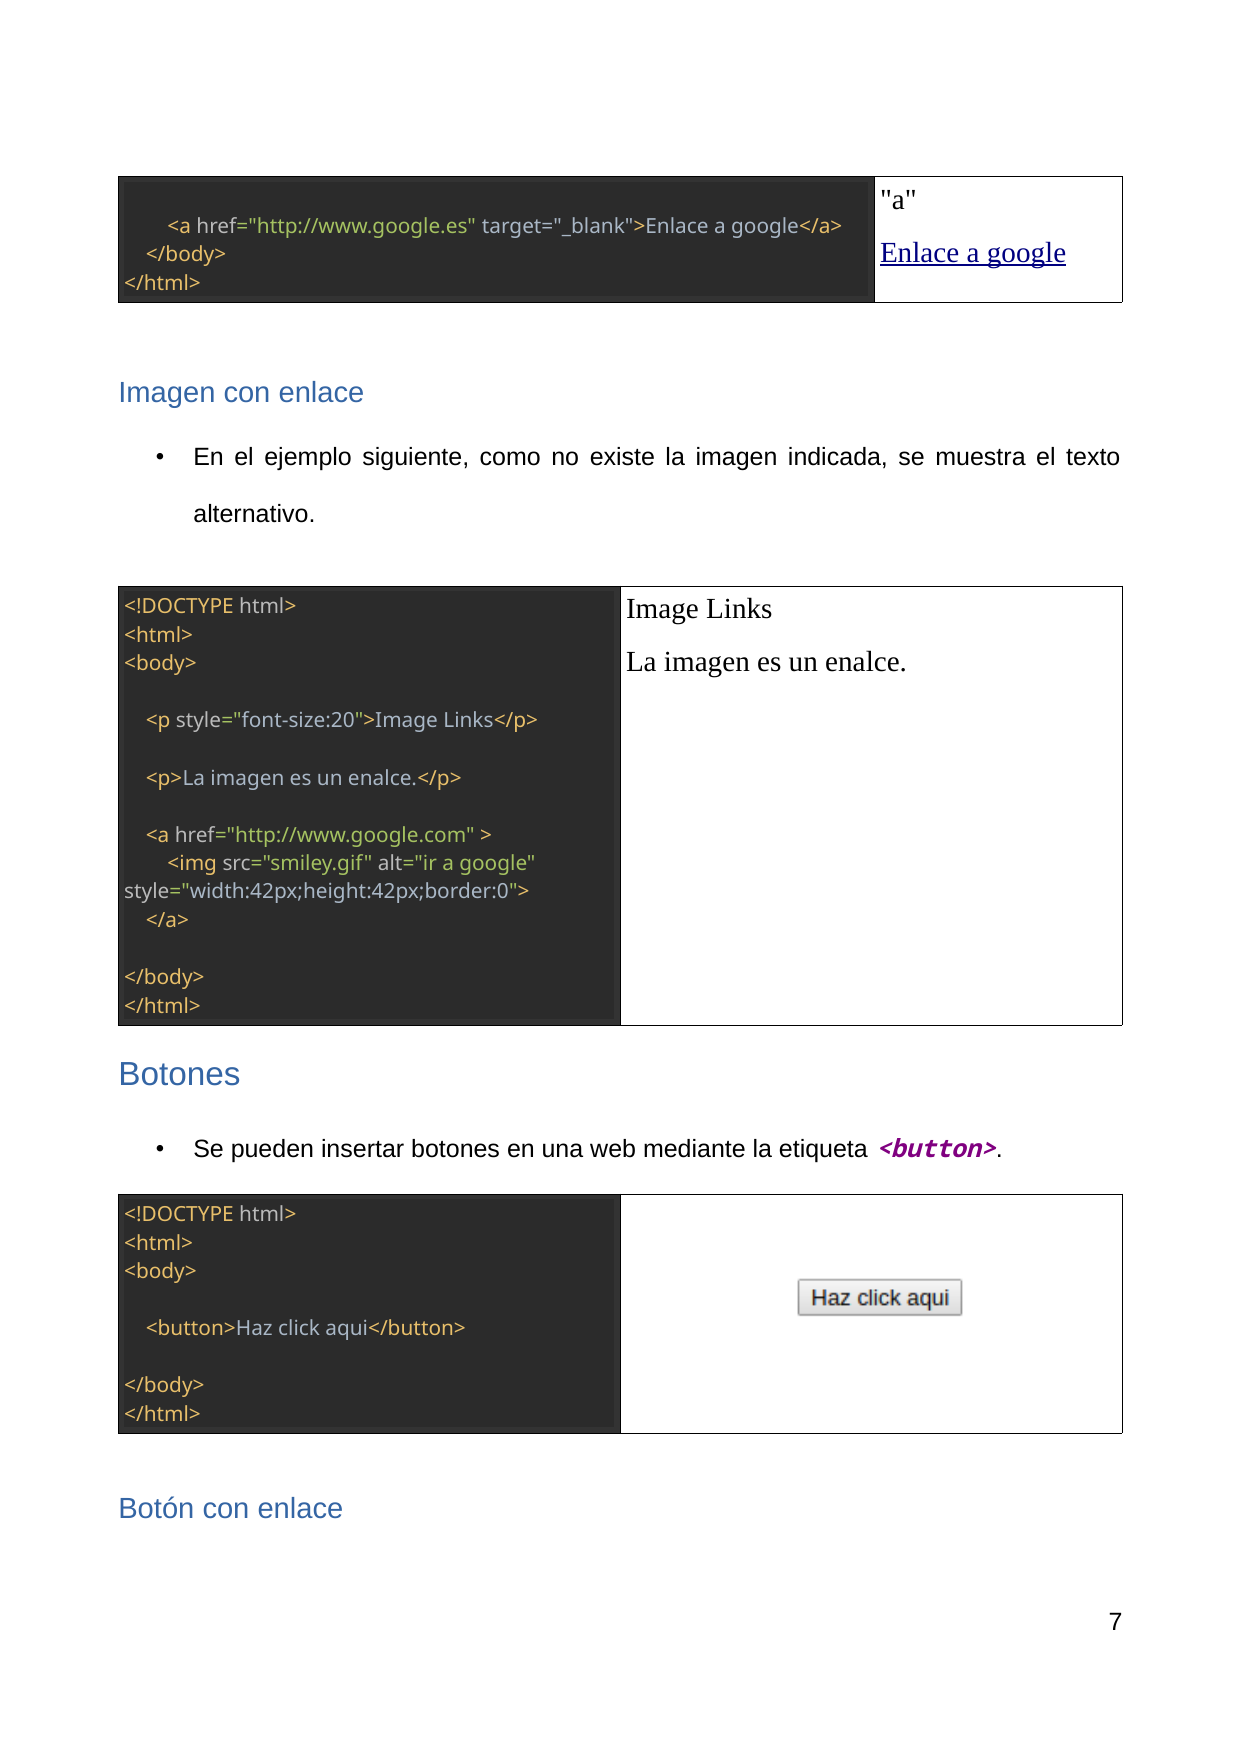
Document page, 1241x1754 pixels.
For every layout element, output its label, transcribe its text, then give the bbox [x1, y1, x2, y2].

text Botones [118, 1054, 1122, 1092]
table_header <a href="http://www.google.es" target="_blank">Enlace a google</a> </body> </html> [119, 177, 874, 302]
list Se pueden insertar botones en una web mediante la etiqueta <button>. [156, 1131, 1122, 1165]
table_header <!DOCTYPE html> <html> <body> <button>Haz click aqui</button> </body> </html> [119, 1195, 620, 1433]
text Botón con enlace [118, 1491, 1122, 1524]
list En el ejemplo siguiente, como no existe la imagen indicada, se muestra el texto alternativo. [156, 442, 1122, 528]
text Imagen con enlace [118, 374, 1122, 408]
picture [793, 1275, 970, 1325]
table_header "a" Enlace a google [875, 177, 1122, 302]
table_header <!DOCTYPE html> <html> <body> <p style="font-size:20">Image Links</p> <p>La imagen es un enalce.</p> <a href="http://www.google.com" > <img src="smiley.gif" alt="ir a google" style="width:42px;height:42px;border:0"> </a> </body> </html> [119, 587, 620, 1025]
table_header [621, 1195, 1122, 1433]
table_header Image Links La imagen es un enalce. [621, 587, 1122, 1025]
